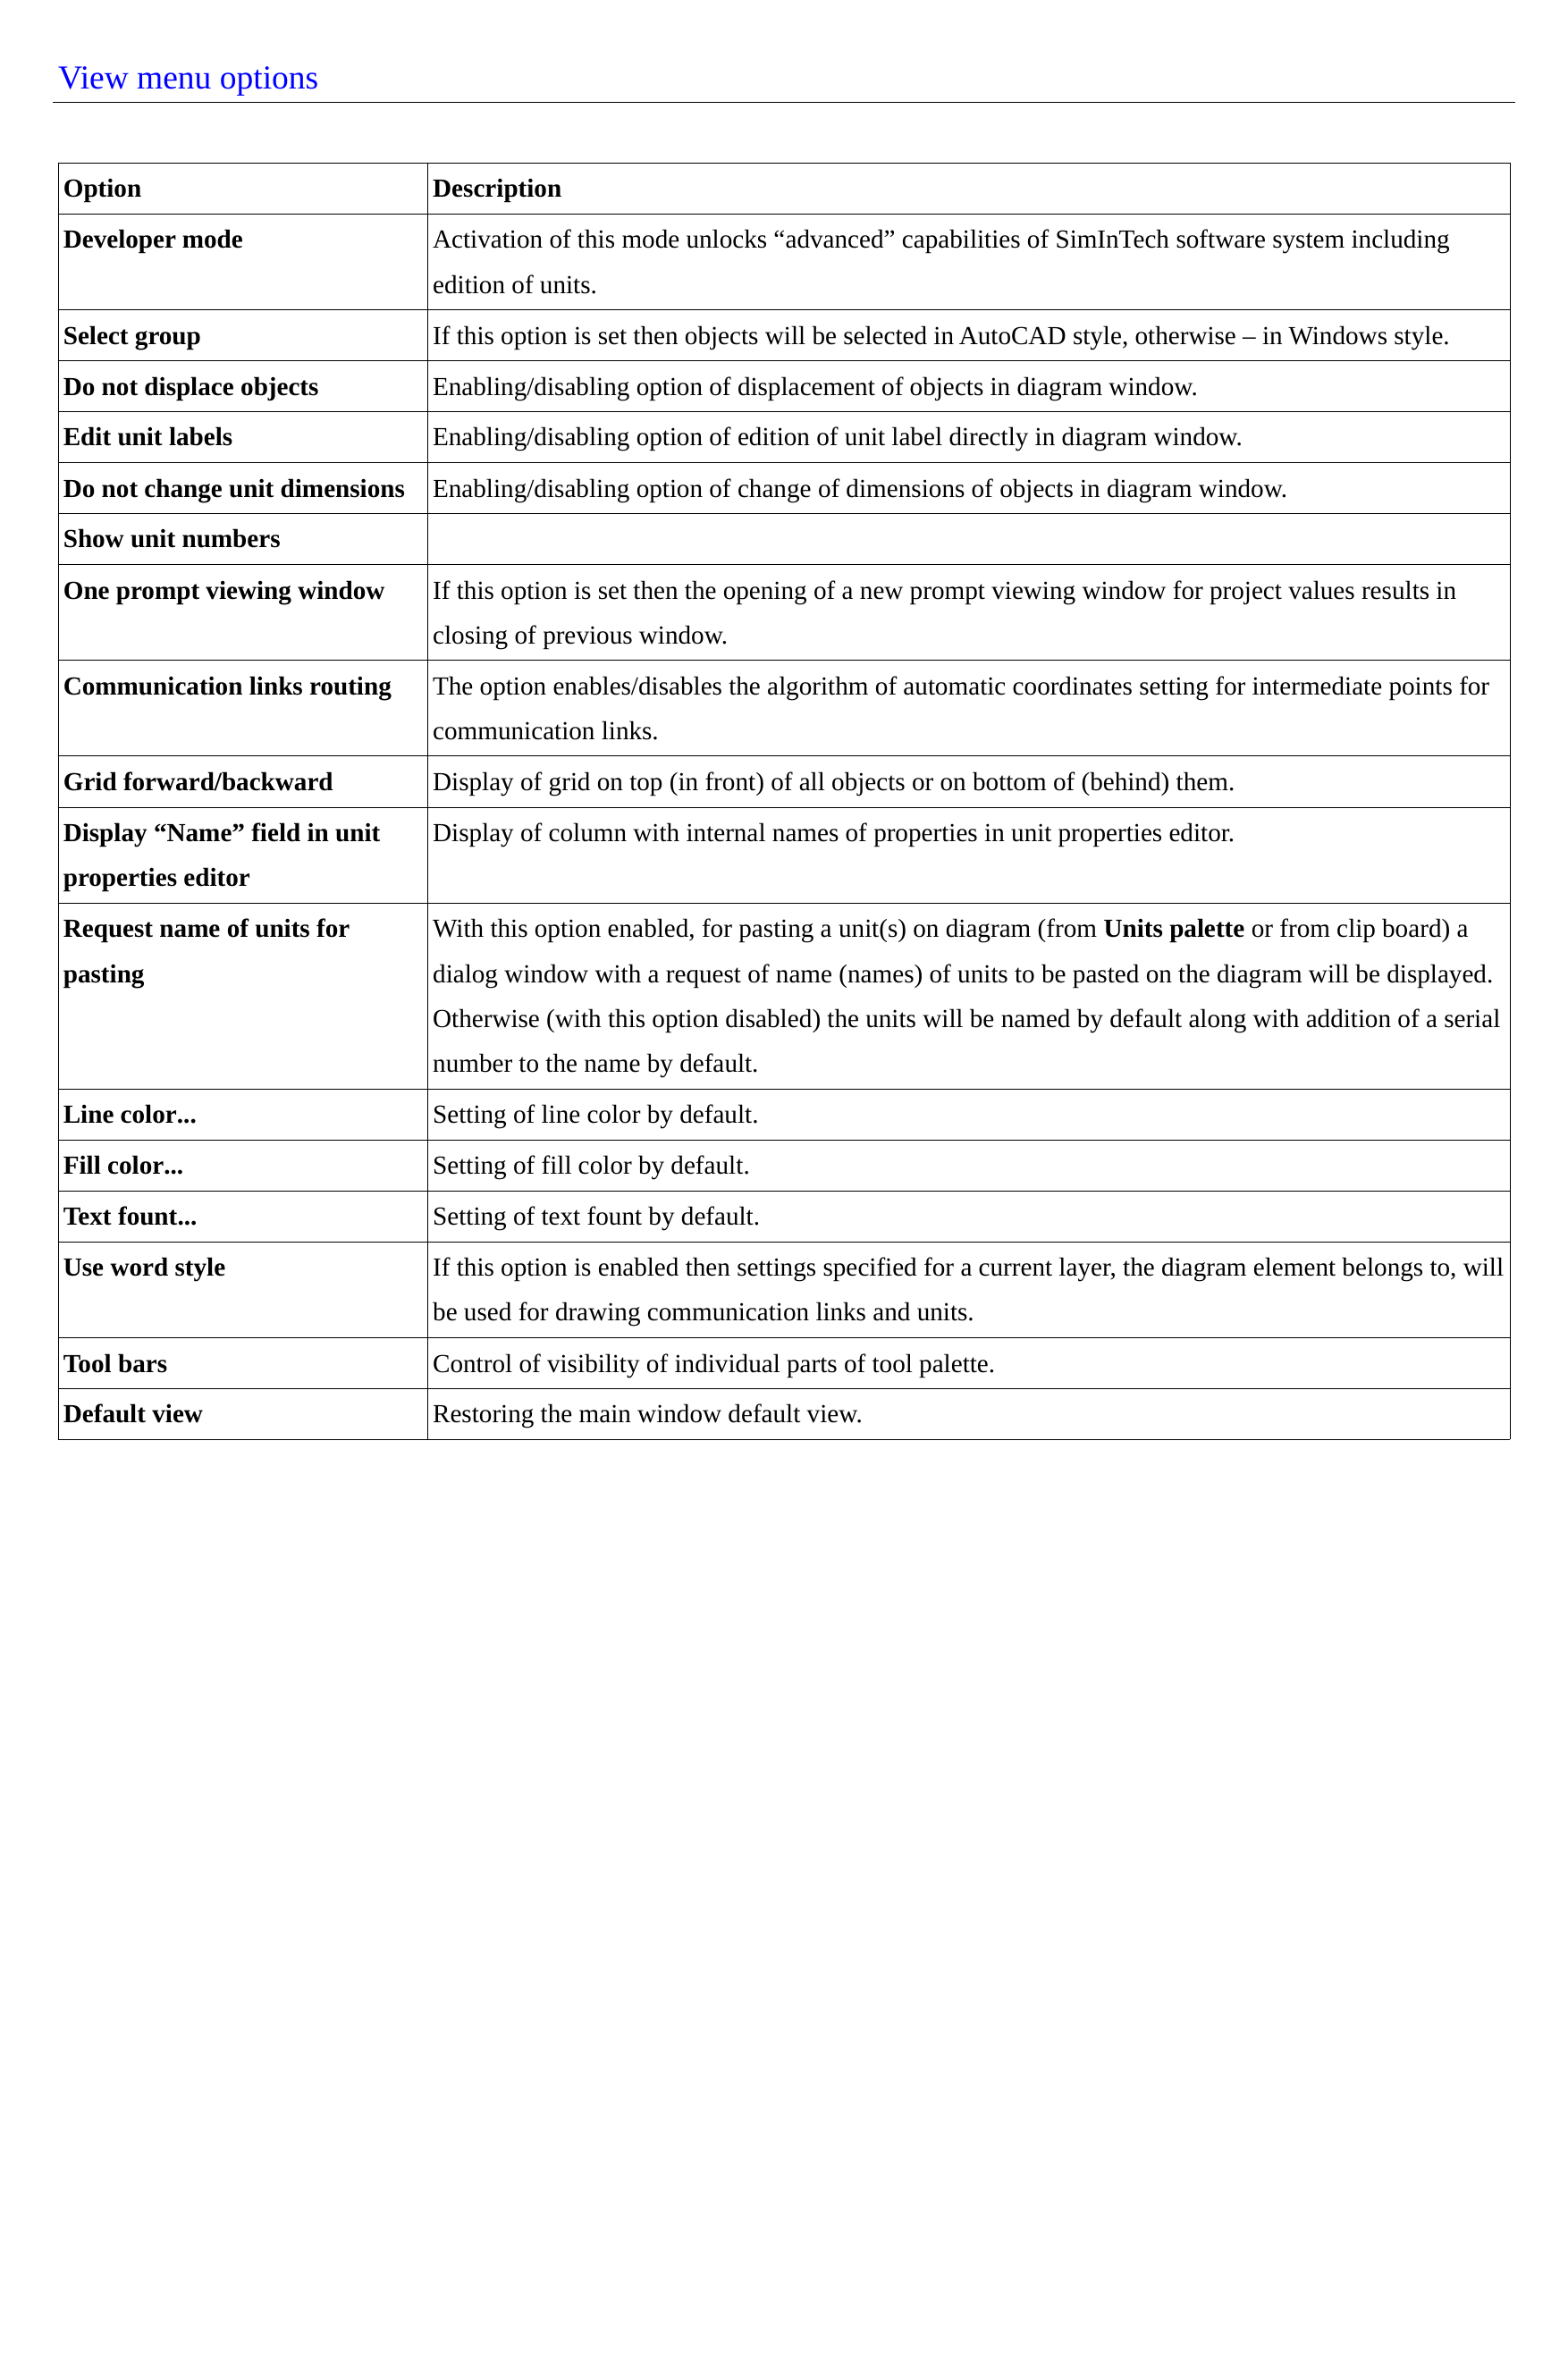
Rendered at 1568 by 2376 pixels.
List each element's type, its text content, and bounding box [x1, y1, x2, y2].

table_cell Enabling/disabling option of change of dimensions of objects in diagram window. [428, 463, 1510, 513]
table_header View menu options [53, 53, 1515, 102]
table_cell With this option enabled, for pasting a unit(s) on diagram (from Units palette or from clip board) a dialog window with a request of name (names) of units to be pasted on the diagram will be displayed. Otherwise (with this option disabled) the units will be named by default along with addition of a serial number to the name by default. [428, 904, 1510, 1089]
table_cell Developer mode [59, 215, 427, 309]
table_cell Grid forward/backward [59, 756, 427, 806]
table_cell One prompt viewing window [59, 565, 427, 660]
table_cell If this option is enabled then settings specified for a current layer, the diagram element belongs to, will be used for drawing communication links and units. [428, 1243, 1510, 1337]
table_cell Communication links routing [59, 661, 427, 755]
table_cell Control of visibility of individual parts of tool palette. [428, 1338, 1510, 1388]
table_cell Text fount... [59, 1192, 427, 1241]
table_cell Setting of text fount by default. [428, 1192, 1510, 1241]
table_cell Line color... [59, 1090, 427, 1139]
table_cell Display of grid on top (in front) of all objects or on bottom of (behind) them. [428, 756, 1510, 806]
table_cell Edit unit labels [59, 412, 427, 462]
table_cell Tool bars [59, 1338, 427, 1388]
table_cell Show unit numbers [59, 514, 427, 564]
table_cell Default view [59, 1389, 427, 1439]
table_cell Fill color... [59, 1141, 427, 1191]
table_cell Request name of units for pasting [59, 904, 427, 1089]
table_header Description [428, 164, 1510, 214]
table_cell Do not displace objects [59, 361, 427, 411]
table_cell Select group [59, 310, 427, 360]
table_cell Restoring the main window default view. [428, 1389, 1510, 1439]
table_cell Display “Name” field in unit properties editor [59, 808, 427, 903]
table_cell Enabling/disabling option of edition of unit label directly in diagram window. [428, 412, 1510, 462]
table_cell If this option is set then the opening of a new prompt viewing window for project values results in closing of previous window. [428, 565, 1510, 660]
table_header Option [59, 164, 427, 214]
table_cell Display of column with internal names of properties in unit properties editor. [428, 808, 1510, 903]
table_cell Do not change unit dimensions [59, 463, 427, 513]
table_cell Enabling/disabling option of displacement of objects in diagram window. [428, 361, 1510, 411]
table_cell Use word style [59, 1243, 427, 1337]
table_cell [428, 514, 1510, 564]
table_cell Setting of fill color by default. [428, 1141, 1510, 1191]
table_cell If this option is set then objects will be selected in AutoCAD style, otherwise – in Windows style. [428, 310, 1510, 360]
table_cell Setting of line color by default. [428, 1090, 1510, 1139]
table_cell The option enables/disables the algorithm of automatic coordinates setting for intermediate points for communication links. [428, 661, 1510, 755]
table_cell [53, 103, 1515, 1485]
table_cell Activation of this mode unlocks “advanced” capabilities of SimInTech software system including edition of units. [428, 215, 1510, 309]
